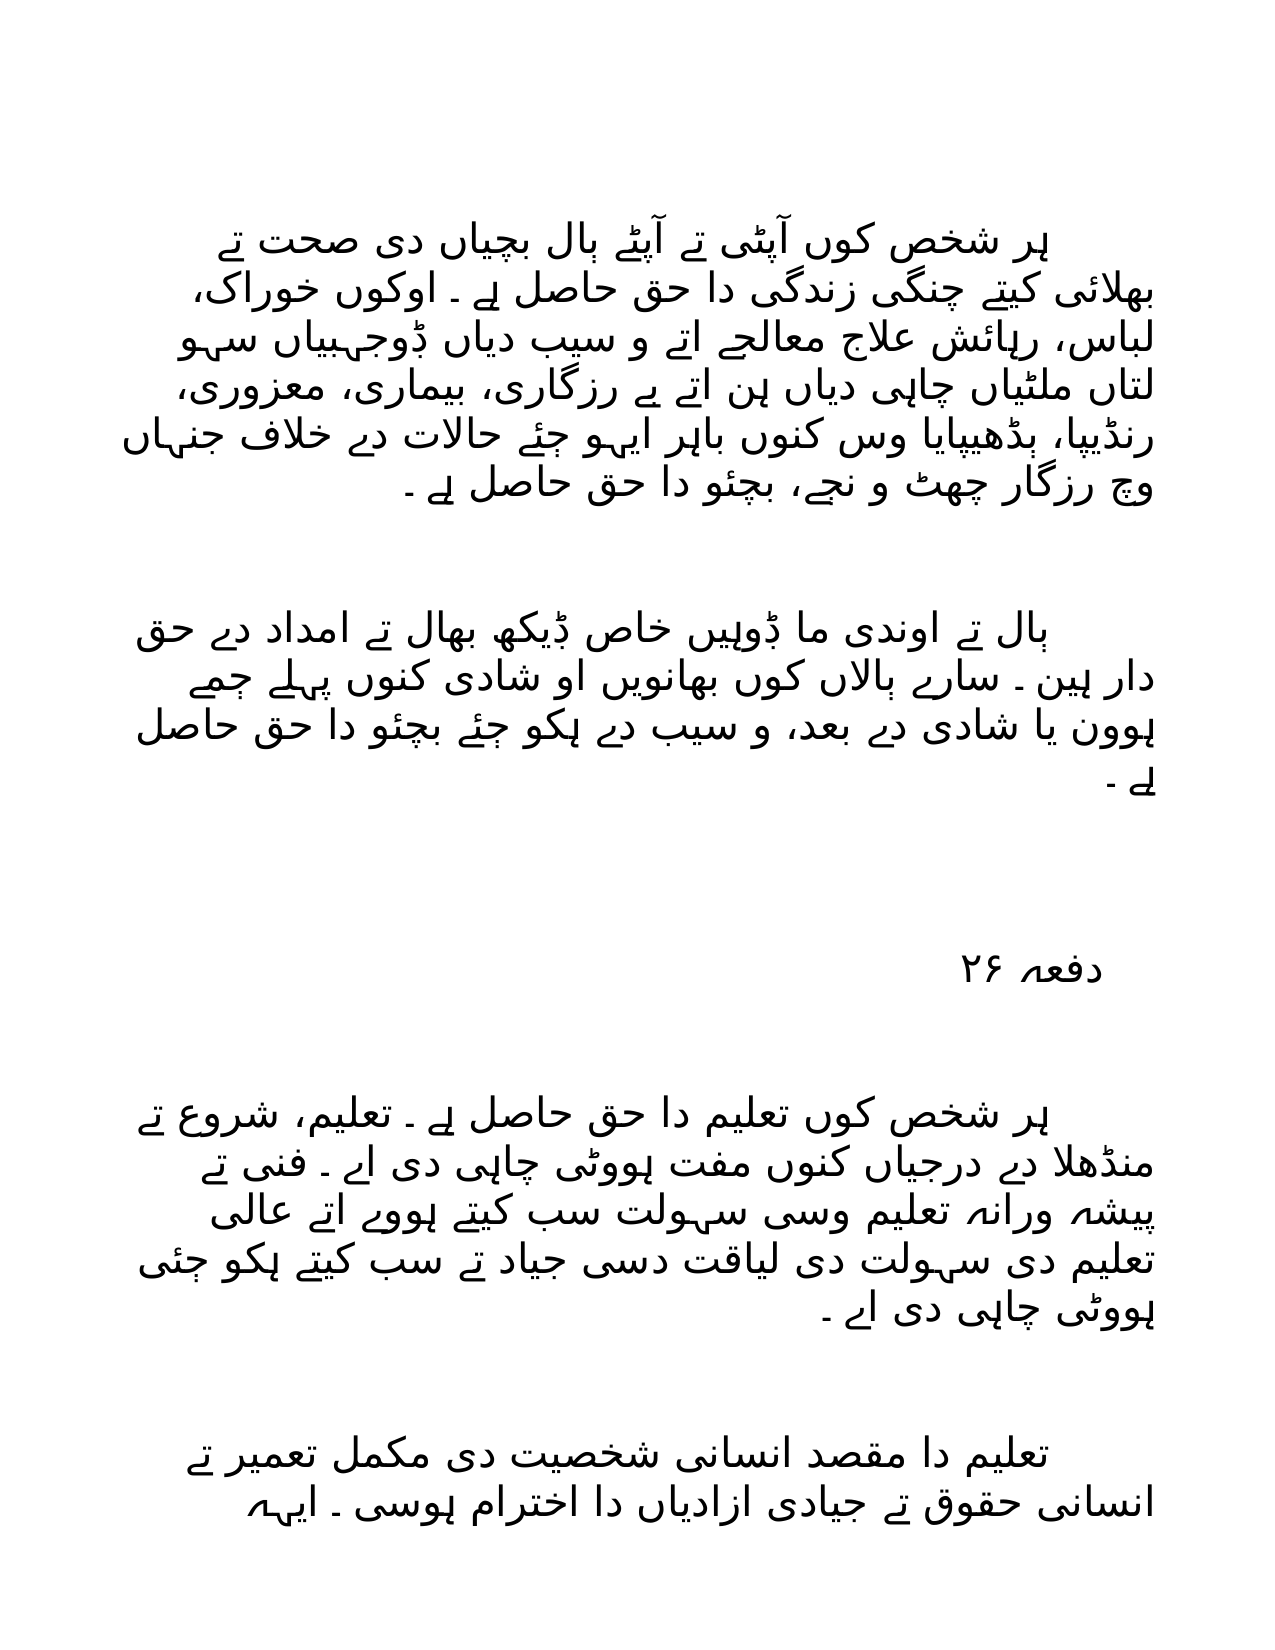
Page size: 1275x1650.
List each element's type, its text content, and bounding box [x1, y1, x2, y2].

text ہر شخص کوں آپڻی تے آپڻے ٻال بچیاں دی صحت تے بھلائی کیتے چنگی زندگی دا حق حاصل ہے ۔ اوکوں خوراک، لباس، رہائش علاج معالجے اتے و سیب دیاں ڋوجہبیاں سہو لتاں ملڻیاں چاہی دیاں ہن اتے بے رزگاری، بیماری، معزوری، رنڈیپا، ٻڈھیپایا وس کنوں باہر ایہو ڄئے حالات دے خلاف جنہاں وچ رزگار چھٹ و نڄے، بچئو دا حق حاصل ہے ۔ [118, 215, 1157, 506]
text دفعہ ۲۶ [118, 943, 1157, 992]
text تعلیم دا مقصد انسانی شخصیت دی مکمل تعمیر تے انسانی حقوق تے جیادی ازادیاں دا اخترام ہوسی ۔ ایہہ [118, 1429, 1157, 1526]
text ٻال تے اوندی ما ڋوہیں خاص ڋیکھ بھال تے امداد دے حق دار ہین ۔ سارے ٻالاں کوں بھانویں او شادی کنوں پہلے ڄمے ہوون یا شادی دے بعد، و سیب دے ہکو ڄئے بچئو دا حق حاصل ہے ۔ [118, 603, 1157, 798]
text ہر شخص کوں تعلیم دا حق حاصل ہے ۔ تعلیم، شروع تے منڈھلا دے درجیاں کنوں مفت ہووڻی چاہی دی اے ۔ فنی تے پیشہ ورانہ تعلیم وسی سہولت سب کیتے ہووے اتے عالی تعلیم دی سہولت دی لیاقت دسی جیاد تے سب کیتے ہکو ڄئی ہووڻی چاہی دی اے ۔ [118, 1089, 1157, 1332]
